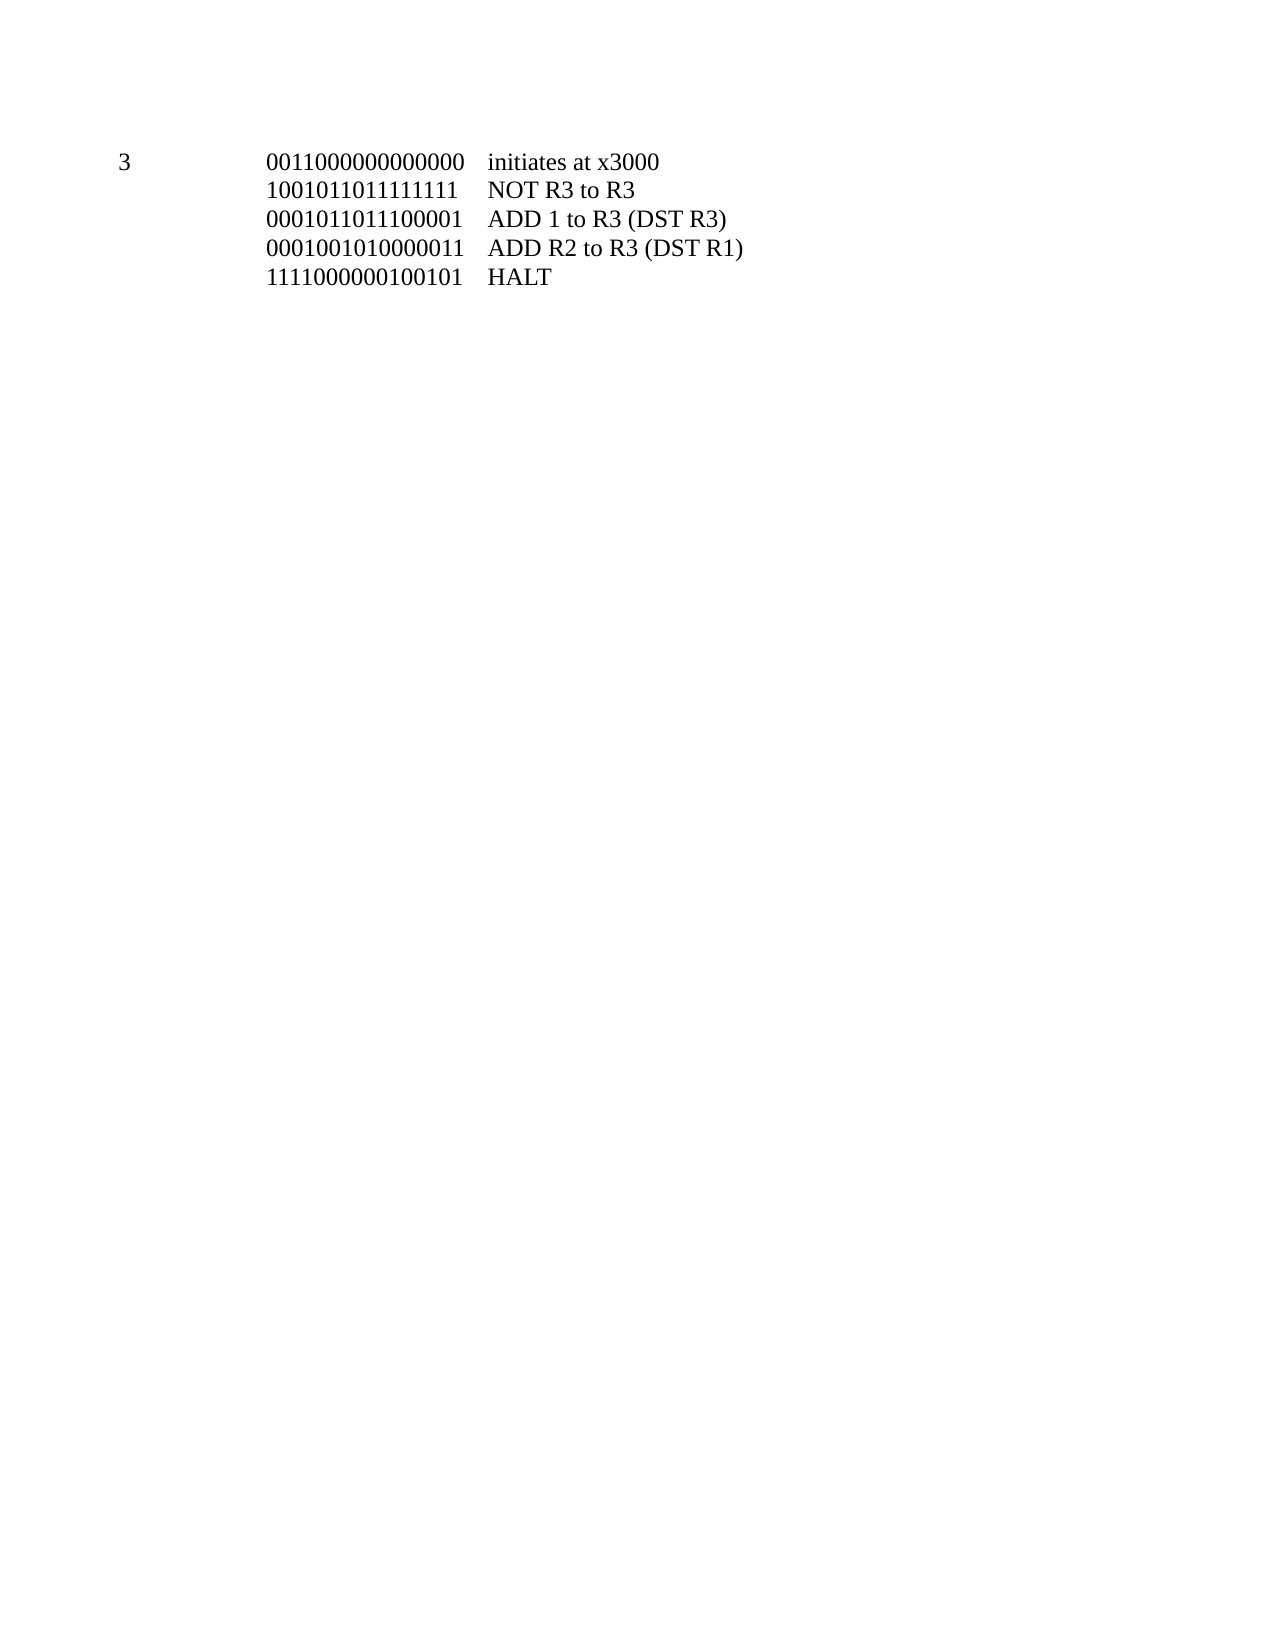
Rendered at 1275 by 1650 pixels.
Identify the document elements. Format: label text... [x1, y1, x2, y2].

text 3 0011000000000000 initiates at x3000 [118, 147, 1157, 176]
text 0001001010000011 ADD R2 to R3 (DST R1) [118, 233, 1157, 262]
text 1111000000100101 HALT [118, 262, 1157, 291]
text 1001011011111111 NOT R3 to R3 [118, 176, 1157, 204]
text 0001011011100001 ADD 1 to R3 (DST R3) [118, 204, 1157, 233]
